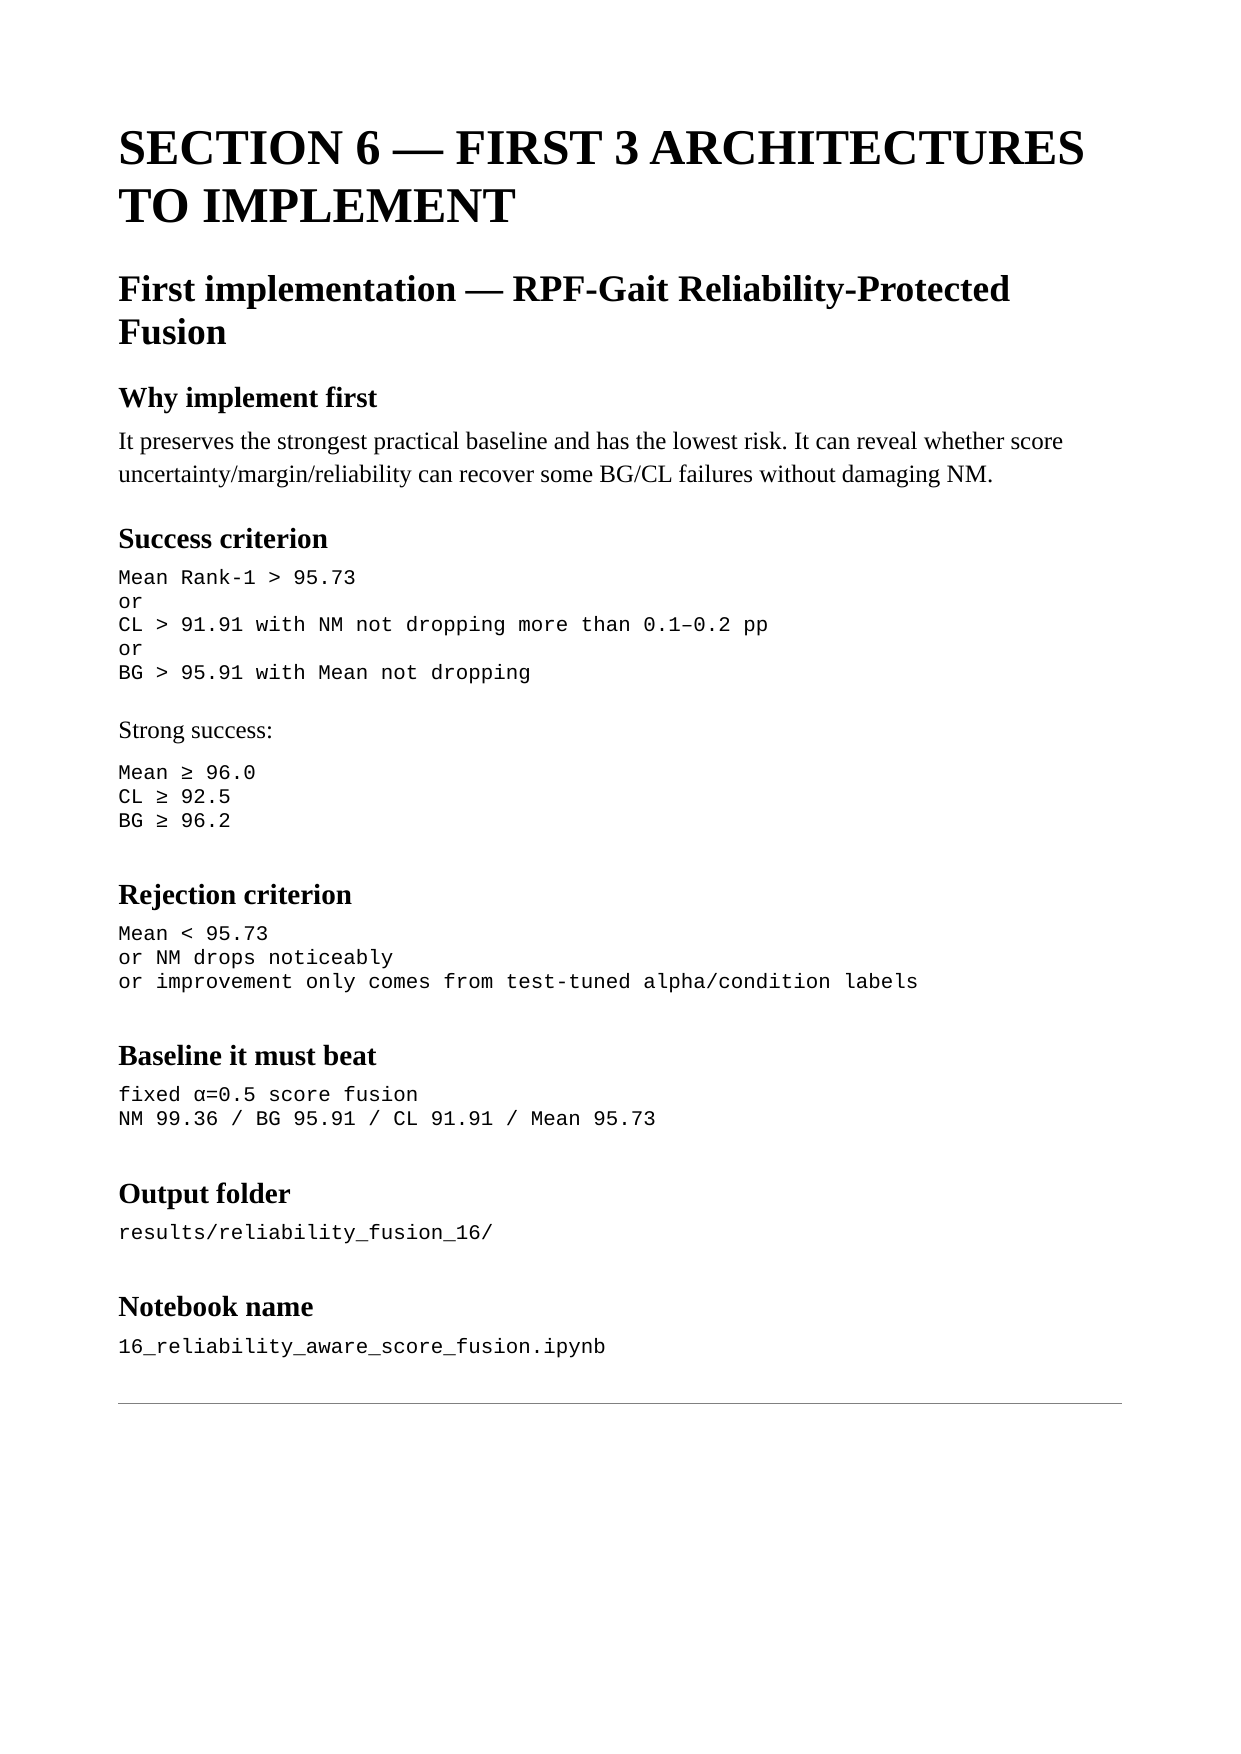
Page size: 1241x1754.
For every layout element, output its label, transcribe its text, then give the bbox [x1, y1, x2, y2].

subtitle First implementation — RPF-Gait Reliability-Protected Fusion [118, 266, 1122, 353]
subtitle Rejection criterion [118, 877, 1122, 911]
subtitle Notebook name [118, 1289, 1122, 1323]
text NM 99.36 / BG 95.91 / CL 91.91 / Mean 95.73 [118, 1108, 1122, 1132]
text fixed α=0.5 score fusion [118, 1084, 1122, 1108]
text or [118, 638, 1122, 662]
text BG > 95.91 with Mean not dropping [118, 662, 1122, 685]
text results/reliability_fusion_16/ [118, 1222, 1122, 1246]
subtitle Baseline it must beat [118, 1038, 1122, 1072]
text Strong success: [118, 715, 1122, 743]
text Mean < 95.73 [118, 923, 1122, 947]
subtitle Output folder [118, 1176, 1122, 1209]
subtitle Why implement first [118, 380, 1122, 413]
text or improvement only comes from test-tuned alpha/condition labels [118, 971, 1122, 994]
subtitle SECTION 6 — FIRST 3 ARCHITECTURES TO IMPLEMENT [118, 118, 1122, 233]
text CL > 91.91 with NM not dropping more than 0.1–0.2 pp [118, 614, 1122, 638]
text Mean Rank-1 > 95.73 [118, 567, 1122, 591]
text or [118, 591, 1122, 614]
subtitle Success criterion [118, 521, 1122, 554]
text It preserves the strongest practical baseline and has the lowest risk. It can reveal whether score uncertainty/margin/reliability can recover some BG/CL failures without damaging NM. [118, 426, 1122, 488]
text BG ≥ 96.2 [118, 810, 1122, 833]
text CL ≥ 92.5 [118, 786, 1122, 810]
text or NM drops noticeably [118, 947, 1122, 971]
text 16_reliability_aware_score_fusion.ipynb [118, 1336, 1122, 1359]
text Mean ≥ 96.0 [118, 762, 1122, 786]
